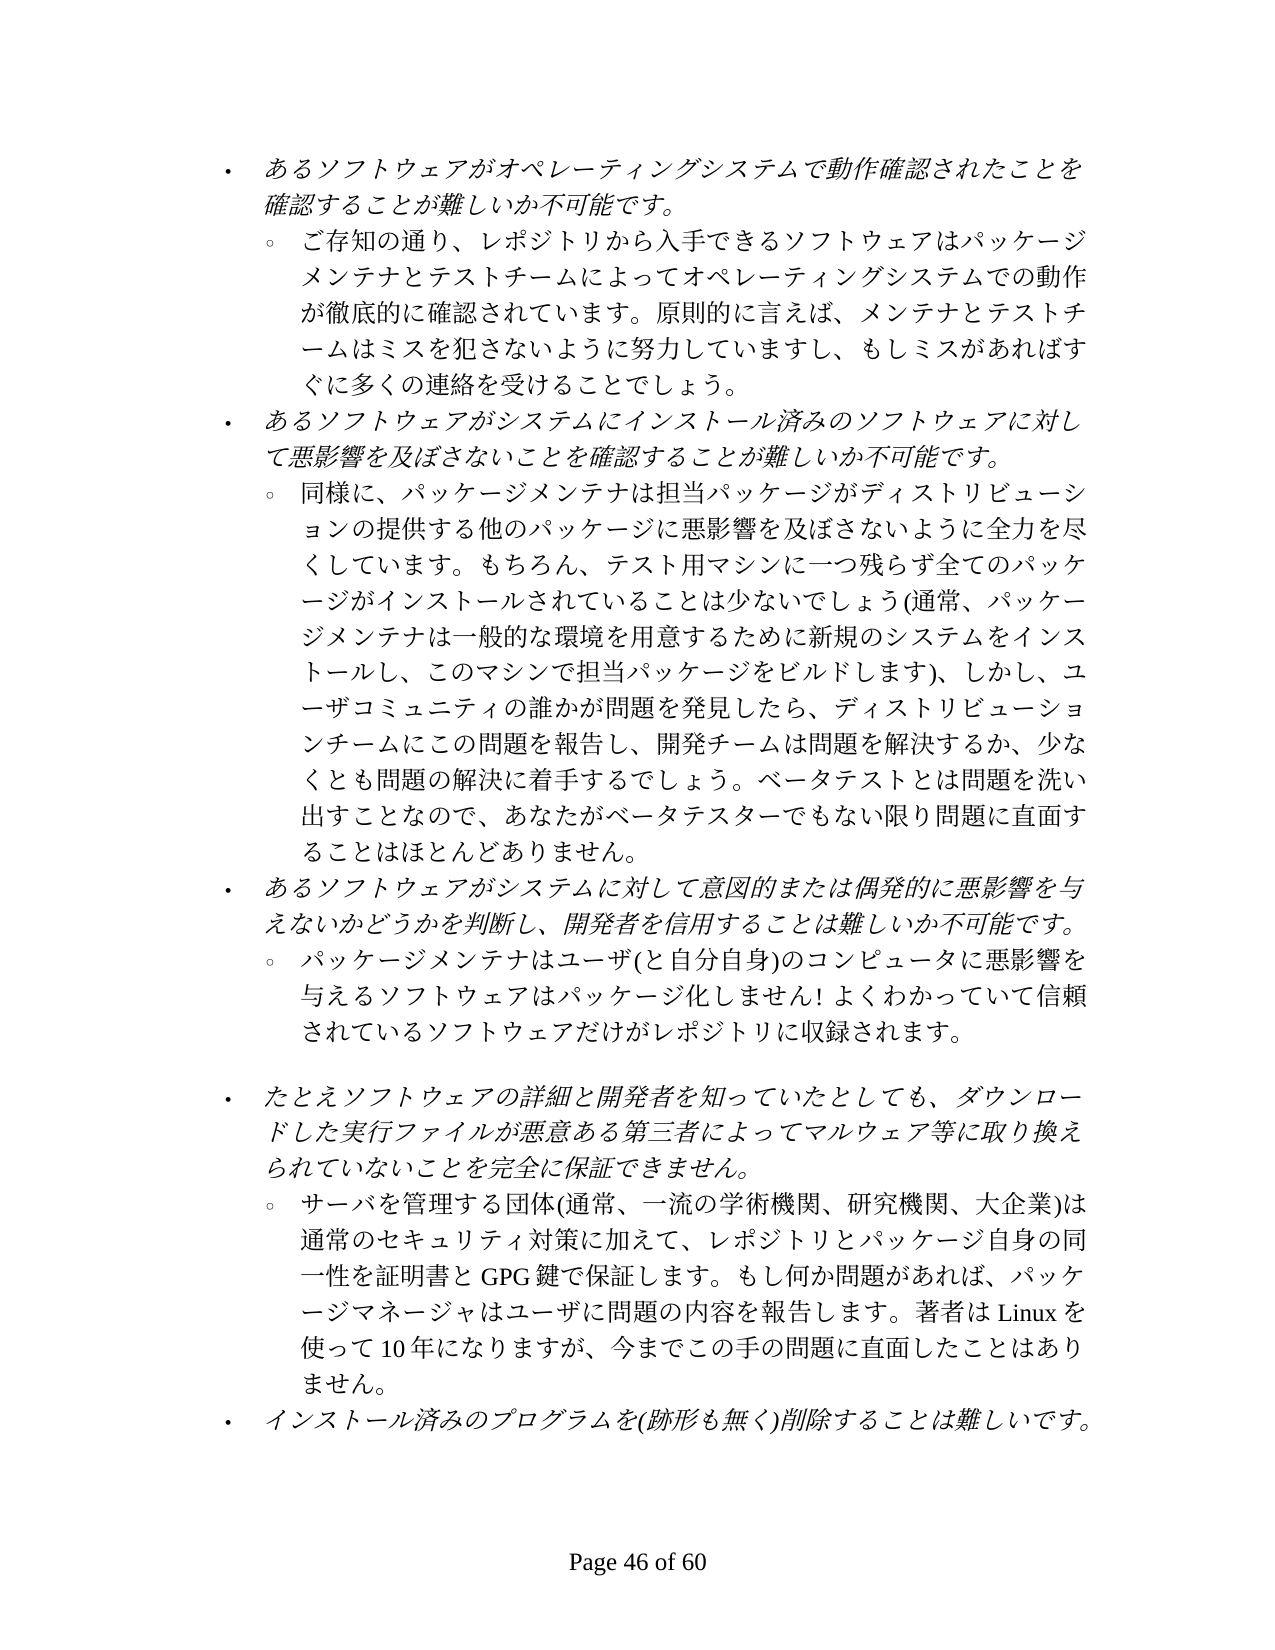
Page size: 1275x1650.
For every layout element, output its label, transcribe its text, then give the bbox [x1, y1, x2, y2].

list あるソフトウェアがオペレーティングシステムで動作確認されたことを確認することが難しいか不可能です。 [225, 150, 1087, 222]
list インストール済みのプログラムを(跡形も無く)削除することは難しいです。 [225, 1401, 1087, 1437]
list パッケージメンテナはユーザ(と自分自身)のコンピュータに悪影響を与えるソフトウェアはパッケージ化しません! よくわかっていて信頼されているソフトウェアだけがレポジトリに収録されます。 [262, 941, 1087, 1048]
list ご存知の通り、レポジトリから入手できるソフトウェアはパッケージメンテナとテストチームによってオペレーティングシステムでの動作が徹底的に確認されています。原則的に言えば、メンテナとテストチームはミスを犯さないように努力していますし、もしミスがあればすぐに多くの連絡を受けることでしょう。 [262, 222, 1087, 402]
list たとえソフトウェアの詳細と開発者を知っていたとしても、ダウンロードした実行ファイルが悪意ある第三者によってマルウェア等に取り換えられていないことを完全に保証できません。 [225, 1077, 1087, 1185]
list サーバを管理する団体(通常、一流の学術機関、研究機関、大企業)は通常のセキュリティ対策に加えて、レポジトリとパッケージ自身の同一性を証明書とGPG鍵で保証します。もし何か問題があれば、パッケージマネージャはユーザに問題の内容を報告します。著者はLinuxを使って10年になりますが、今までこの手の問題に直面したことはありません。 [262, 1185, 1087, 1401]
list あるソフトウェアがシステムにインストール済みのソフトウェアに対して悪影響を及ぼさないことを確認することが難しいか不可能です。 [225, 402, 1087, 473]
list 同様に、パッケージメンテナは担当パッケージがディストリビューションの提供する他のパッケージに悪影響を及ぼさないように全力を尽くしています。もちろん、テスト用マシンに一つ残らず全てのパッケージがインストールされていることは少ないでしょう(通常、パッケージメンテナは一般的な環境を用意するために新規のシステムをインストールし、このマシンで担当パッケージをビルドします)、しかし、ユーザコミュニティの誰かが問題を発見したら、ディストリビューションチームにこの問題を報告し、開発チームは問題を解決するか、少なくとも問題の解決に着手するでしょう。ベータテストとは問題を洗い出すことなので、あなたがベータテスターでもない限り問題に直面することはほとんどありません。 [262, 473, 1087, 869]
list あるソフトウェアがシステムに対して意図的または偶発的に悪影響を与えないかどうかを判断し、開発者を信用することは難しいか不可能です。 [225, 869, 1087, 941]
